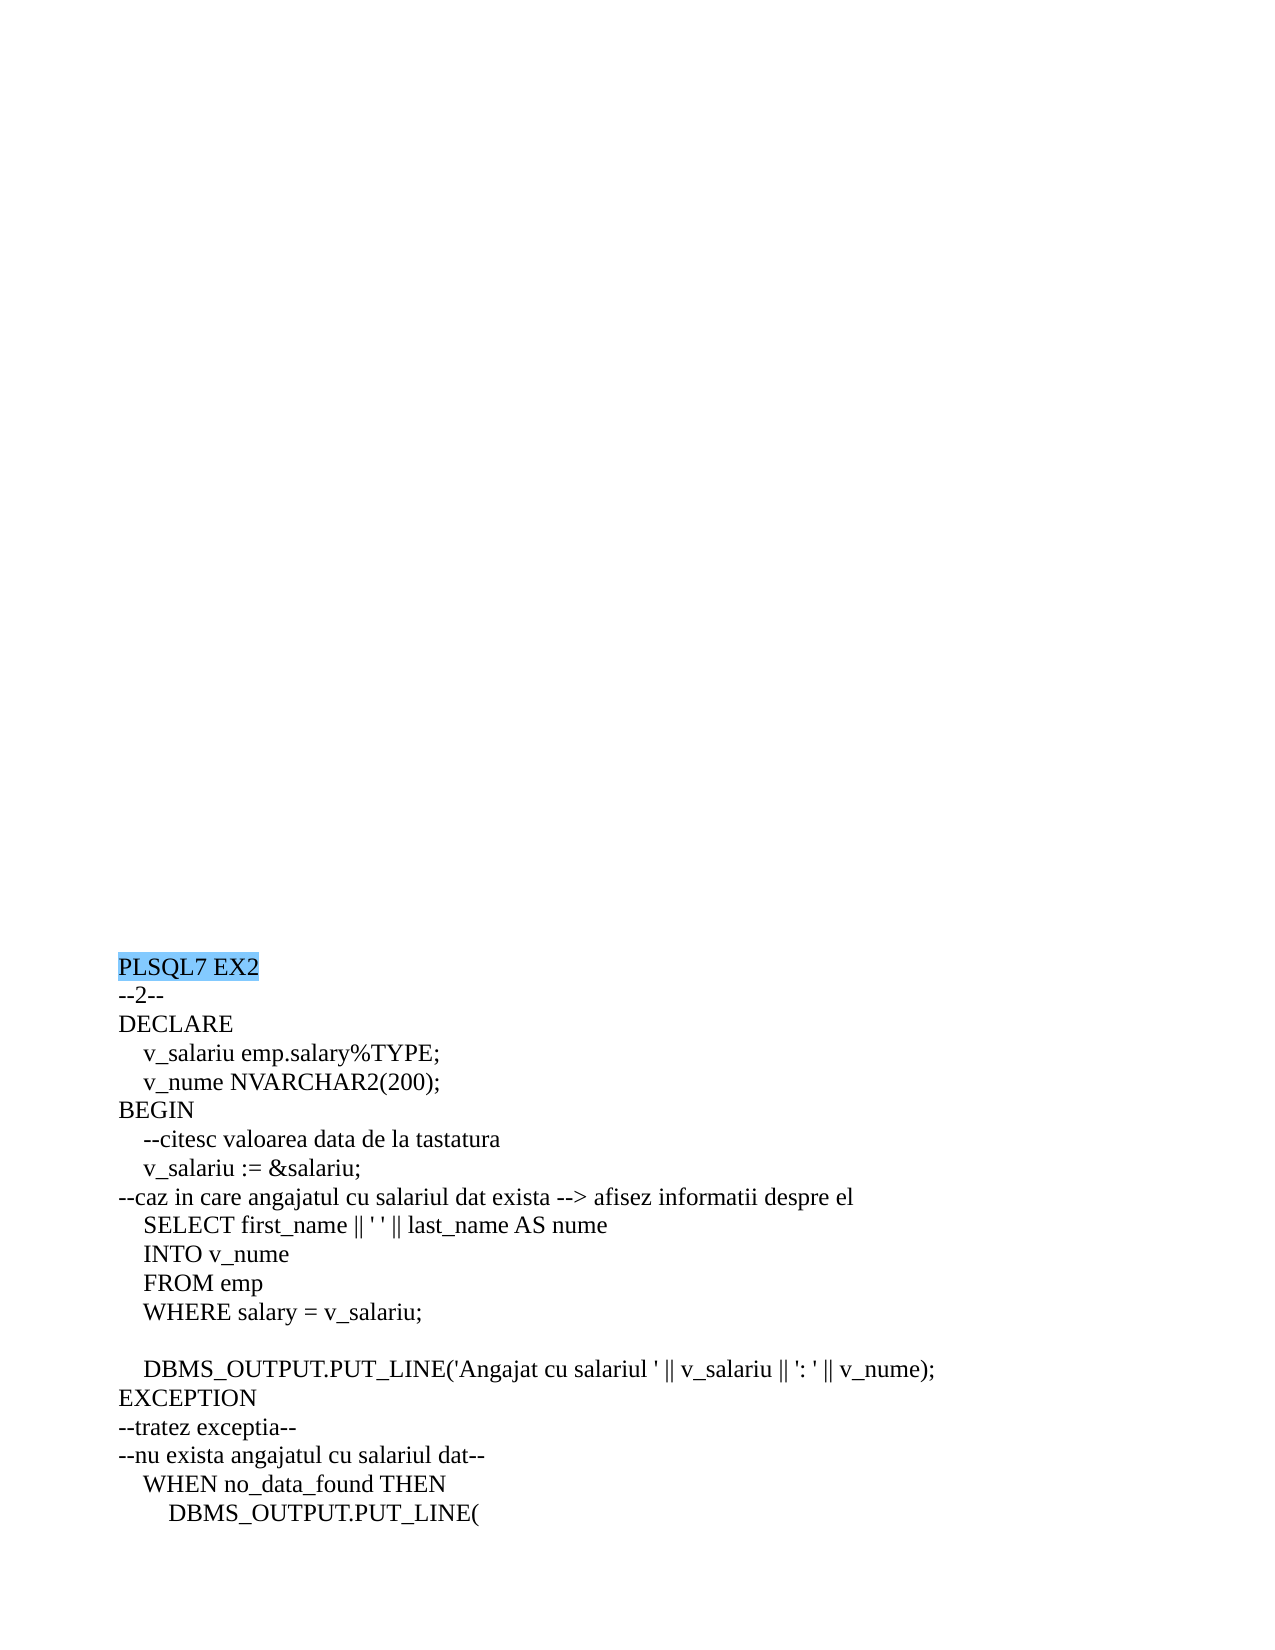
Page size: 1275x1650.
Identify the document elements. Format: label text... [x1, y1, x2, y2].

text v_nume NVARCHAR2(200); [118, 1067, 1157, 1096]
text --2-- [118, 981, 1157, 1009]
text DBMS_OUTPUT.PUT_LINE('Angajat cu salariul ' || v_salariu || ': ' || v_nume); [118, 1354, 1157, 1383]
text --citesc valoarea data de la tastatura [118, 1124, 1157, 1153]
text --caz in care angajatul cu salariul dat exista --> afisez informatii despre el [118, 1182, 1157, 1211]
text DECLARE [118, 1009, 1157, 1038]
text DBMS_OUTPUT.PUT_LINE( [118, 1498, 1157, 1527]
text v_salariu emp.salary%TYPE; [118, 1038, 1157, 1067]
text BEGIN [118, 1096, 1157, 1124]
text INTO v_nume [118, 1239, 1157, 1268]
text WHEN no_data_found THEN [118, 1469, 1157, 1498]
text PLSQL7 EX2 [118, 952, 1157, 981]
text --tratez exceptia-- [118, 1412, 1157, 1441]
text FROM emp [118, 1268, 1157, 1297]
text SELECT first_name || ' ' || last_name AS nume [118, 1211, 1157, 1239]
text EXCEPTION [118, 1383, 1157, 1412]
text v_salariu := &salariu; [118, 1153, 1157, 1182]
text --nu exista angajatul cu salariul dat-- [118, 1441, 1157, 1469]
text WHERE salary = v_salariu; [118, 1297, 1157, 1326]
